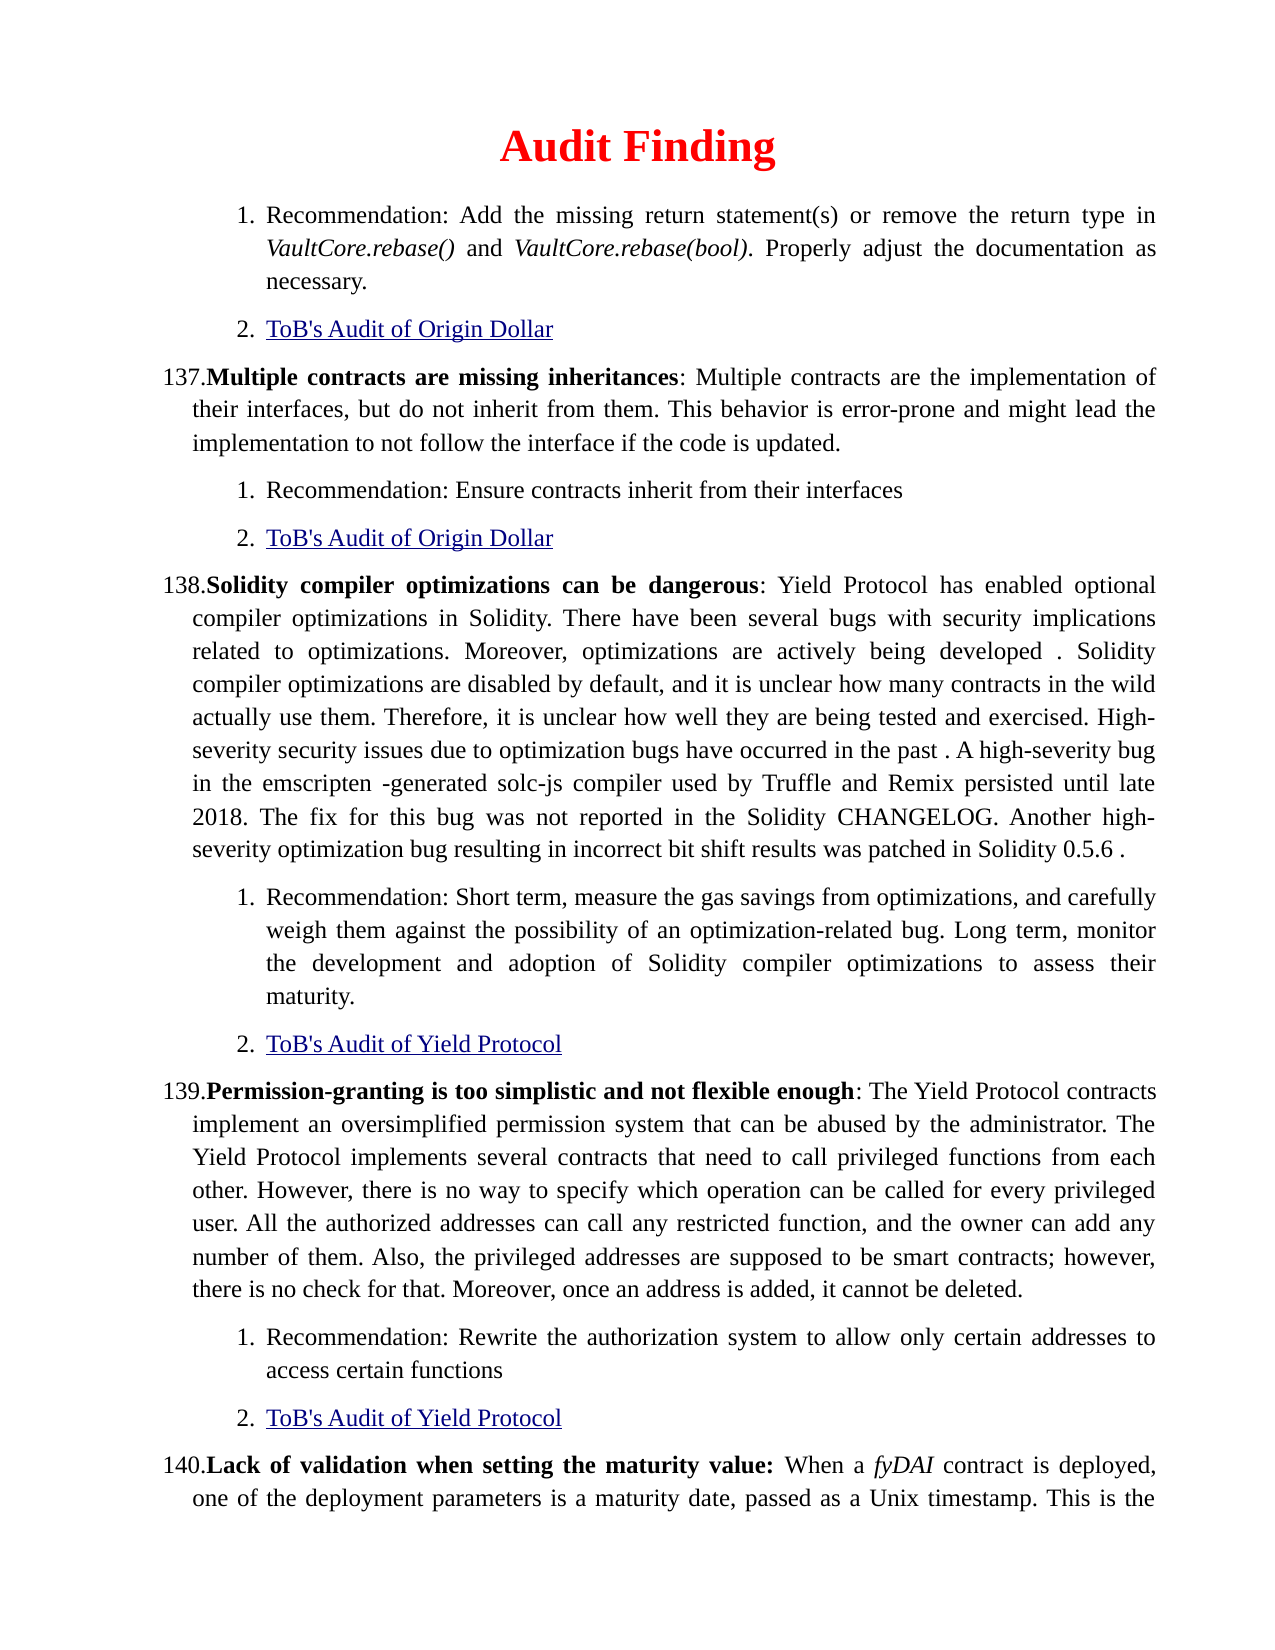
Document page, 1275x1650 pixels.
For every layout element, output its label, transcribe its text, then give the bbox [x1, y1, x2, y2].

list ToB's Audit of Yield Protocol [236, 1403, 1157, 1432]
list ToB's Audit of Yield Protocol [236, 1029, 1157, 1058]
list Lack of validation when setting the maturity value: When a fyDAI contract is deployed, one of the deployment parameters is a maturity date, passed as a Unix timestamp. This is the [162, 1450, 1157, 1512]
list Permission-granting is too simplistic and not flexible enough: The Yield Protocol contracts implement an oversimplified permission system that can be abused by the administrator. The Yield Protocol implements several contracts that need to call privileged functions from each other. However, there is no way to specify which operation can be called for every privileged user. All the authorized addresses can call any restricted function, and the owner can add any number of them. Also, the privileged addresses are supposed to be smart contracts; however, there is no check for that. Moreover, once an address is added, it cannot be deleted. [162, 1076, 1157, 1303]
list Recommendation: Ensure contracts inherit from their interfaces [236, 475, 1157, 504]
list Recommendation: Short term, measure the gas savings from optimizations, and carefully weigh them against the possibility of an optimization-related bug. Long term, monitor the development and adoption of Solidity compiler optimizations to assess their maturity. [236, 882, 1157, 1010]
list Solidity compiler optimizations can be dangerous: Yield Protocol has enabled optional compiler optimizations in Solidity. There have been several bugs with security implications related to optimizations. Moreover, optimizations are actively being developed . Solidity compiler optimizations are disabled by default, and it is unclear how many contracts in the wild actually use them. Therefore, it is unclear how well they are being tested and exercised. High-severity security issues due to optimization bugs have occurred in the past . A high-severity bug in the emscripten -generated solc-js compiler used by Truffle and Remix persisted until late 2018. The fix for this bug was not reported in the Solidity CHANGELOG. Another high-severity optimization bug resulting in incorrect bit shift results was patched in Solidity 0.5.6 . [162, 570, 1157, 863]
list ToB's Audit of Origin Dollar [236, 314, 1157, 343]
list ToB's Audit of Origin Dollar [236, 523, 1157, 552]
list Multiple contracts are missing inheritances: Multiple contracts are the implementation of their interfaces, but do not inherit from them. This behavior is error-prone and might lead the implementation to not follow the interface if the code is updated. [162, 362, 1157, 456]
list Recommendation: Add the missing return statement(s) or remove the return type in VaultCore.rebase() and VaultCore.rebase(bool). Properly adjust the documentation as necessary. [236, 200, 1157, 295]
list Recommendation: Rewrite the authorization system to allow only certain addresses to access certain functions [236, 1322, 1157, 1384]
